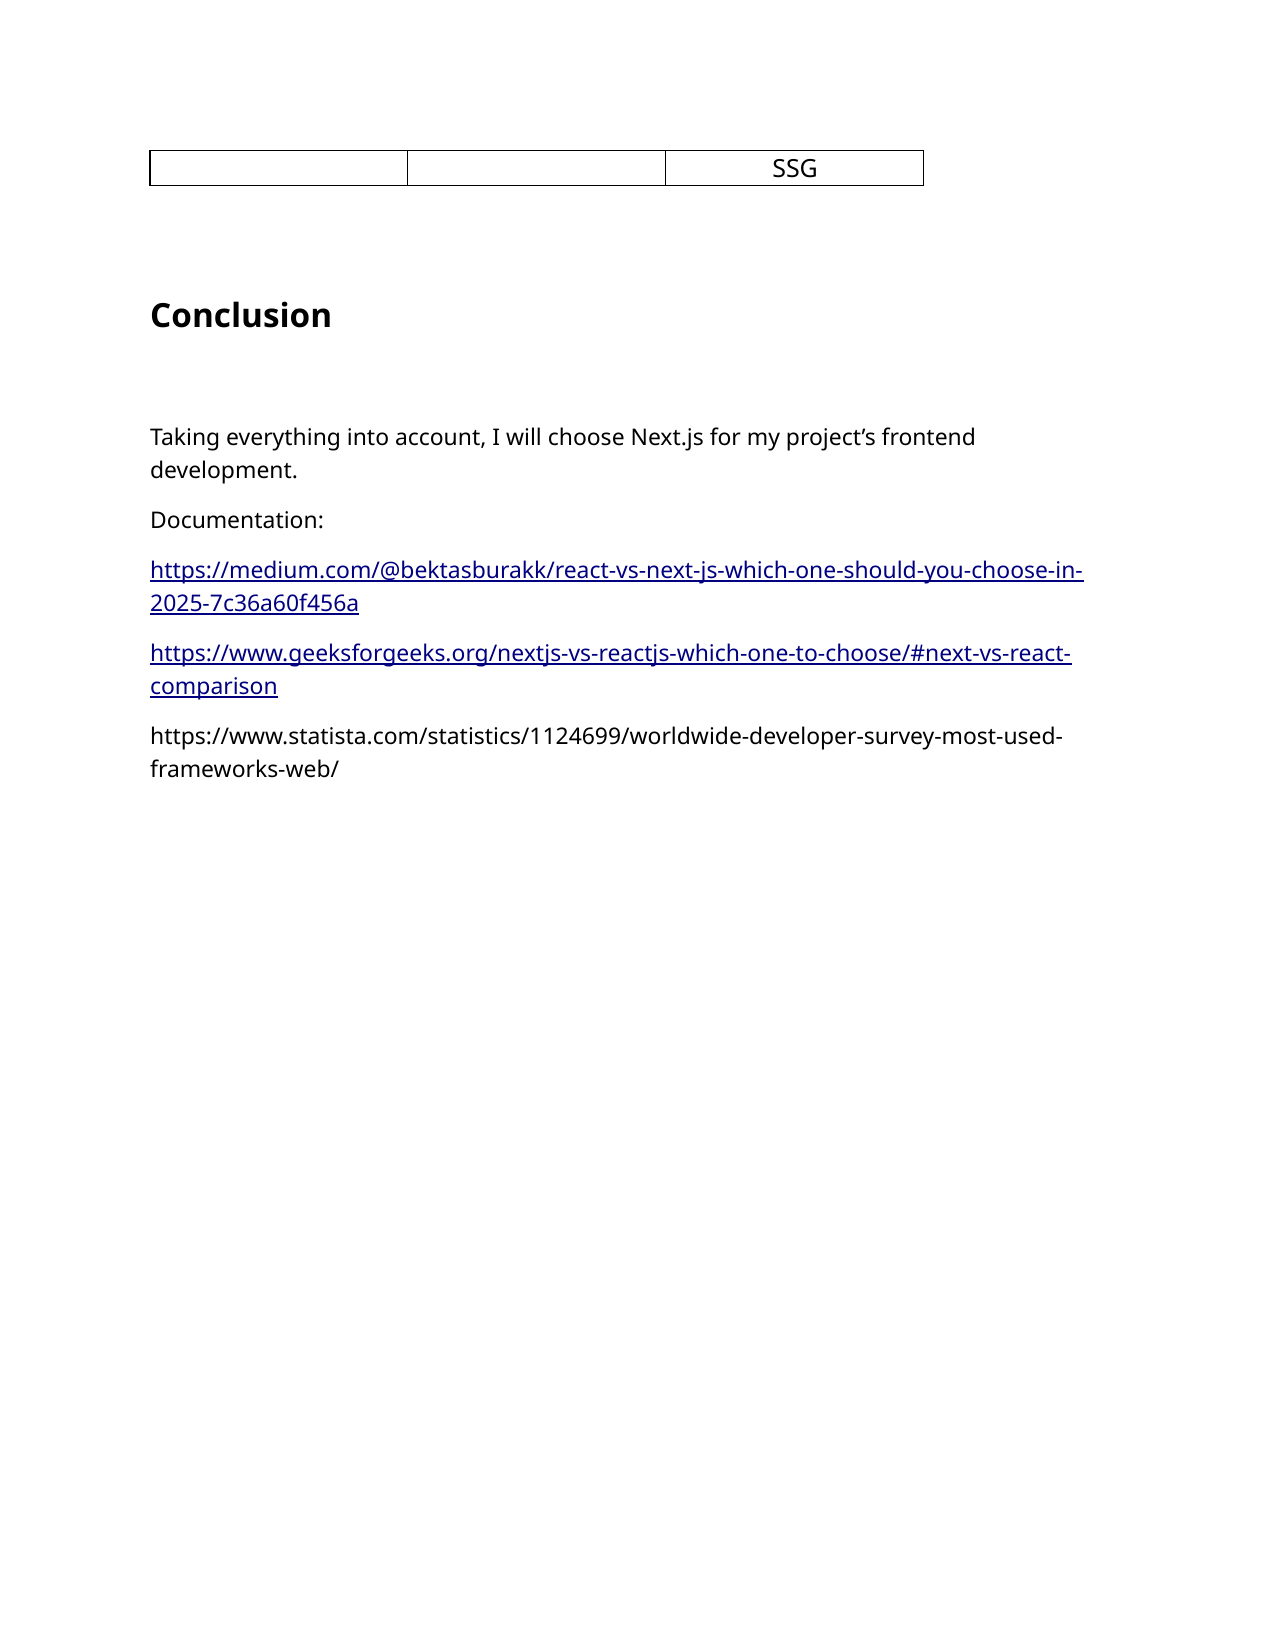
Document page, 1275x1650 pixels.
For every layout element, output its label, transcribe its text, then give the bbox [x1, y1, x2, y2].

text Documentation: [150, 504, 1125, 535]
text Conclusion [150, 292, 1125, 337]
text https://www.geeksforgeeks.org/nextjs-vs-reactjs-which-one-to-choose/#next-vs-react-comparison [150, 637, 1125, 701]
text https://medium.com/@bektasburakk/react-vs-next-js-which-one-should-you-choose-in-2025-7c36a60f456a [150, 554, 1125, 618]
table_cell [408, 151, 665, 185]
text Taking everything into account, I will choose Next.js for my project’s frontend development. [150, 421, 1125, 486]
table_cell SSG [666, 151, 923, 185]
table_cell [151, 151, 407, 185]
text https://www.statista.com/statistics/1124699/worldwide-developer-survey-most-used-frameworks-web/ [150, 720, 1125, 784]
